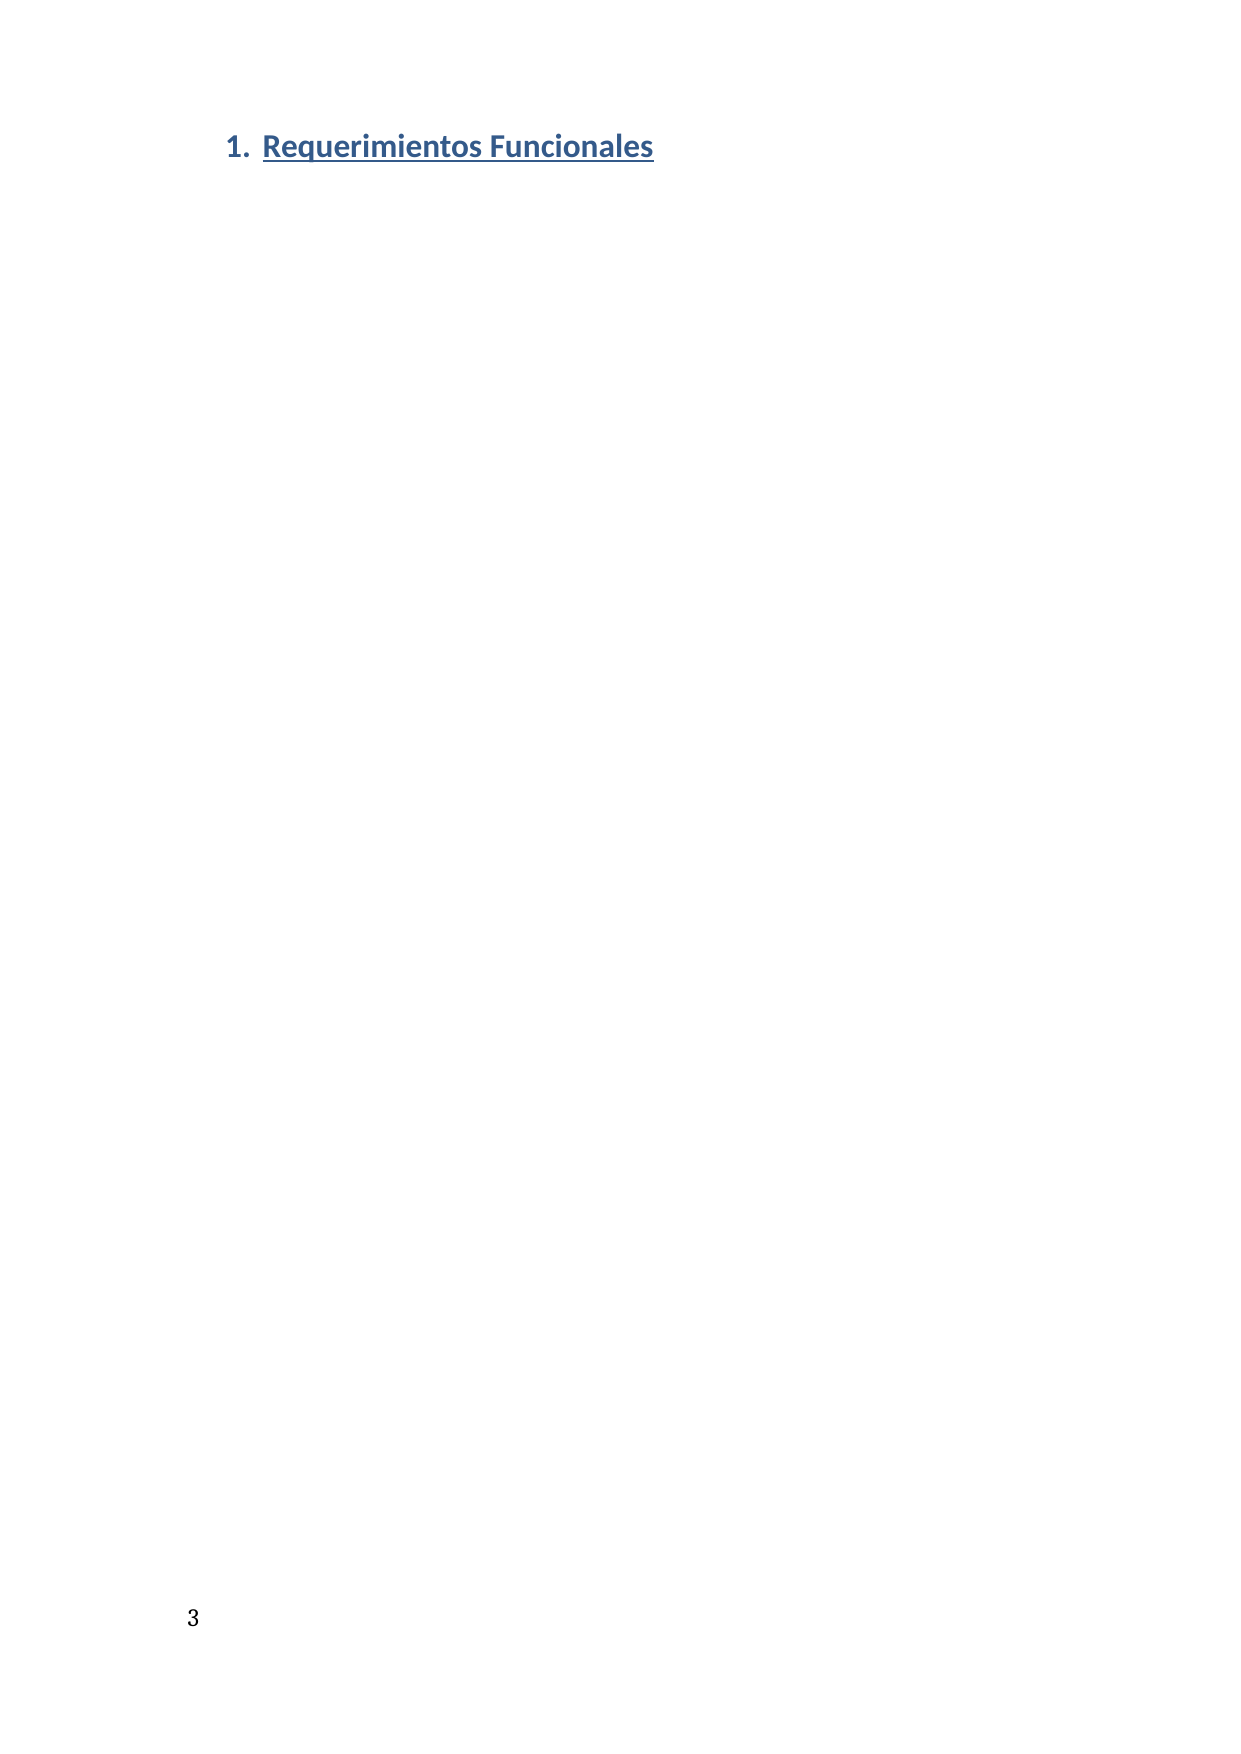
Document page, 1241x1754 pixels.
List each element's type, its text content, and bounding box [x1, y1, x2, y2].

list Requerimientos Funcionales [225, 125, 1053, 166]
